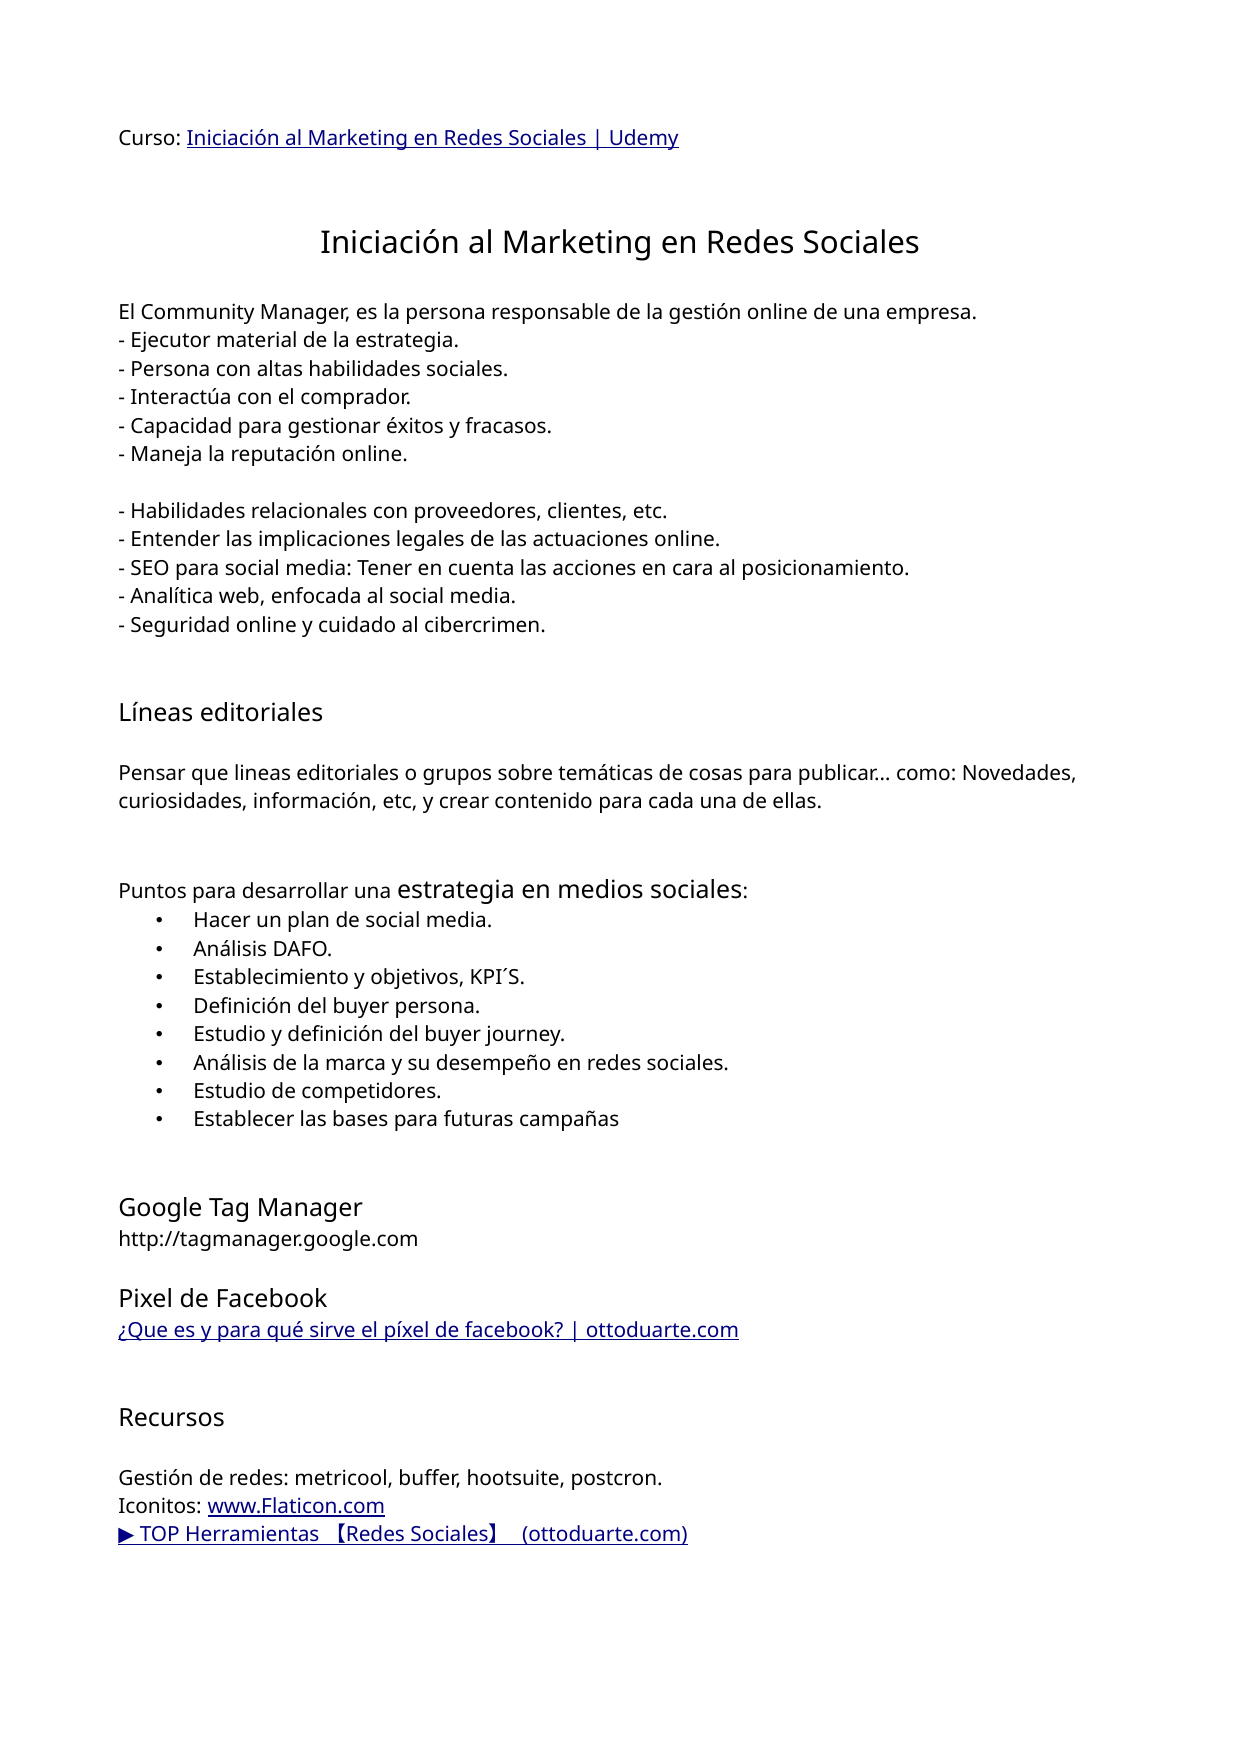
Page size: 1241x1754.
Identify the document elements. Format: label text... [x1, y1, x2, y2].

list Análisis DAFO. [156, 934, 1122, 962]
text Pensar que lineas editoriales o grupos sobre temáticas de cosas para publicar… como: Novedades, curiosidades, información, etc, y crear contenido para cada una de ellas. [118, 758, 1122, 814]
list Definición del buyer persona. [156, 991, 1122, 1019]
text El Community Manager, es la persona responsable de la gestión online de una empresa. [118, 297, 1122, 325]
text http://tagmanager.google.com [118, 1224, 1122, 1252]
text - Entender las implicaciones legales de las actuaciones online. [118, 524, 1122, 553]
text Recursos [118, 1400, 1122, 1434]
text - Capacidad para gestionar éxitos y fracasos. [118, 411, 1122, 439]
text Curso: Iniciación al Marketing en Redes Sociales | Udemy [118, 118, 1122, 152]
text Iconitos: www.Flaticon.com [118, 1491, 1122, 1519]
list Estudio y definición del buyer journey. [156, 1019, 1122, 1048]
text - SEO para social media: Tener en cuenta las acciones en cara al posicionamiento. [118, 553, 1122, 581]
text - Habilidades relacionales con proveedores, clientes, etc. [118, 496, 1122, 524]
text Líneas editoriales [118, 695, 1122, 729]
list Estudio de competidores. [156, 1076, 1122, 1104]
text - Interactúa con el comprador. [118, 382, 1122, 411]
text Pixel de Facebook [118, 1281, 1122, 1315]
list Establecimiento y objetivos, KPI´S. [156, 962, 1122, 991]
text - Analítica web, enfocada al social media. [118, 581, 1122, 610]
text Google Tag Manager [118, 1190, 1122, 1224]
list Análisis de la marca y su desempeño en redes sociales. [156, 1048, 1122, 1076]
text Iniciación al Marketing en Redes Sociales [118, 220, 1122, 263]
text ▶ TOP Herramientas 【Redes Sociales】 (ottoduarte.com) [118, 1519, 1122, 1548]
list Establecer las bases para futuras campañas [156, 1104, 1122, 1133]
text Puntos para desarrollar una estrategia en medios sociales: [118, 871, 1122, 905]
text - Persona con altas habilidades sociales. [118, 354, 1122, 382]
list Hacer un plan de social media. [156, 905, 1122, 934]
text - Ejecutor material de la estrategia. [118, 325, 1122, 354]
text ¿Que es y para qué sirve el píxel de facebook? | ottoduarte.com [118, 1315, 1122, 1343]
text - Maneja la reputación online. [118, 439, 1122, 468]
text - Seguridad online y cuidado al cibercrimen. [118, 610, 1122, 638]
text Gestión de redes: metricool, buffer, hootsuite, postcron. [118, 1463, 1122, 1491]
